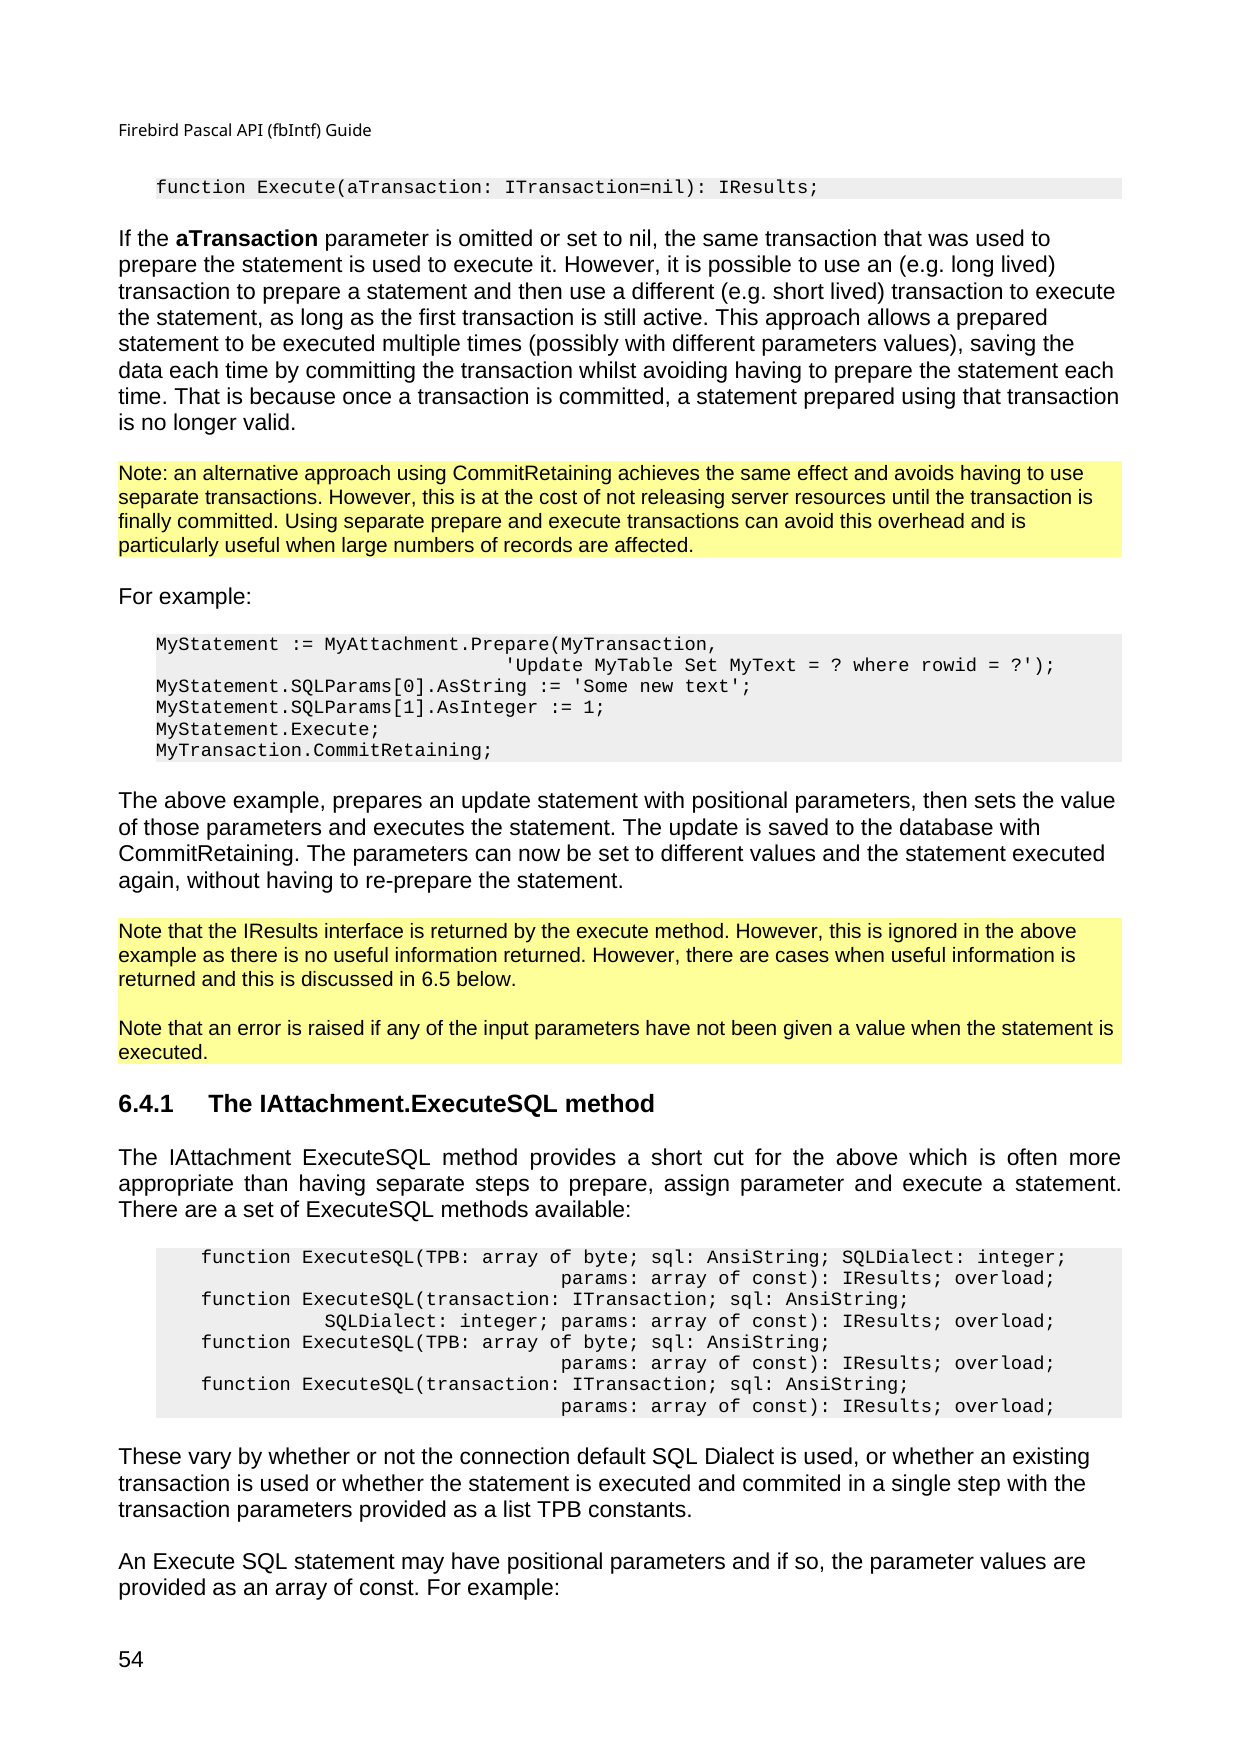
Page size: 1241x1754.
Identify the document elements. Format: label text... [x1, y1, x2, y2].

text An Execute SQL statement may have positional parameters and if so, the parameter values are provided as an array of const. For example: [118, 1548, 1122, 1600]
text function ExecuteSQL(TPB: array of byte; sql: AnsiString; SQLDialect: integer; [156, 1248, 1122, 1269]
text MyStatement.SQLParams[0].AsString := 'Some new text'; [156, 677, 1122, 698]
text MyStatement.Execute; [156, 719, 1122, 741]
text Note: an alternative approach using CommitRetaining achieves the same effect and avoids having to use separate transactions. However, this is at the cost of not releasing server resources until the transaction is finally committed. Using separate prepare and execute transactions can avoid this overhead and is particularly useful when large numbers of records are affected. [118, 461, 1122, 557]
text MyTransaction.CommitRetaining; [156, 741, 1122, 762]
text function ExecuteSQL(transaction: ITransaction; sql: AnsiString; [156, 1290, 1122, 1311]
text Note that the IResults interface is returned by the execute method. However, this is ignored in the above example as there is no useful information returned. However, there are cases when useful information is returned and this is discussed in 6.5 below. [118, 918, 1122, 990]
text These vary by whether or not the connection default SQL Dialect is used, or whether an existing transaction is used or whether the statement is executed and commited in a single step with the transaction parameters provided as a list TPB constants. [118, 1443, 1122, 1522]
text The above example, prepares an update statement with positional parameters, then sets the value of those parameters and executes the statement. The update is saved to the database with CommitRetaining. The parameters can now be set to different values and the statement executed again, without having to re-prepare the statement. [118, 787, 1122, 893]
text params: array of const): IResults; overload; [156, 1269, 1122, 1290]
text function ExecuteSQL(TPB: array of byte; sql: AnsiString; [156, 1333, 1122, 1354]
text Note that an error is raised if any of the input parameters have not been given a value when the statement is executed. [118, 1016, 1122, 1064]
text SQLDialect: integer; params: array of const): IResults; overload; [156, 1311, 1122, 1333]
text MyStatement := MyAttachment.Prepare(MyTransaction, [156, 634, 1122, 656]
text params: array of const): IResults; overload; [156, 1354, 1122, 1375]
text MyStatement.SQLParams[1].AsInteger := 1; [156, 698, 1122, 719]
text function Execute(aTransaction: ITransaction=nil): IResults; [156, 178, 1122, 199]
text The IAttachment ExecuteSQL method provides a short cut for the above which is often more appropriate than having separate steps to prepare, assign parameter and execute a statement. There are a set of ExecuteSQL methods available: [118, 1143, 1122, 1223]
text function ExecuteSQL(transaction: ITransaction; sql: AnsiString; [156, 1375, 1122, 1396]
text 'Update MyTable Set MyText = ? where rowid = ?'); [156, 656, 1122, 677]
text params: array of const): IResults; overload; [156, 1396, 1122, 1418]
subtitle The IAttachment.ExecuteSQL method [118, 1089, 1122, 1118]
text For example: [118, 583, 1122, 609]
text If the aTransaction parameter is omitted or set to nil, the same transaction that was used to prepare the statement is used to execute it. However, it is possible to use an (e.g. long lived) transaction to prepare a statement and then use a different (e.g. short lived) transaction to execute the statement, as long as the first transaction is still active. This approach allows a prepared statement to be executed multiple times (possibly with different parameters values), saving the data each time by committing the transaction whilst avoiding having to prepare the statement each time. That is because once a transaction is committed, a statement prepared using that transaction is no longer valid. [118, 225, 1122, 436]
